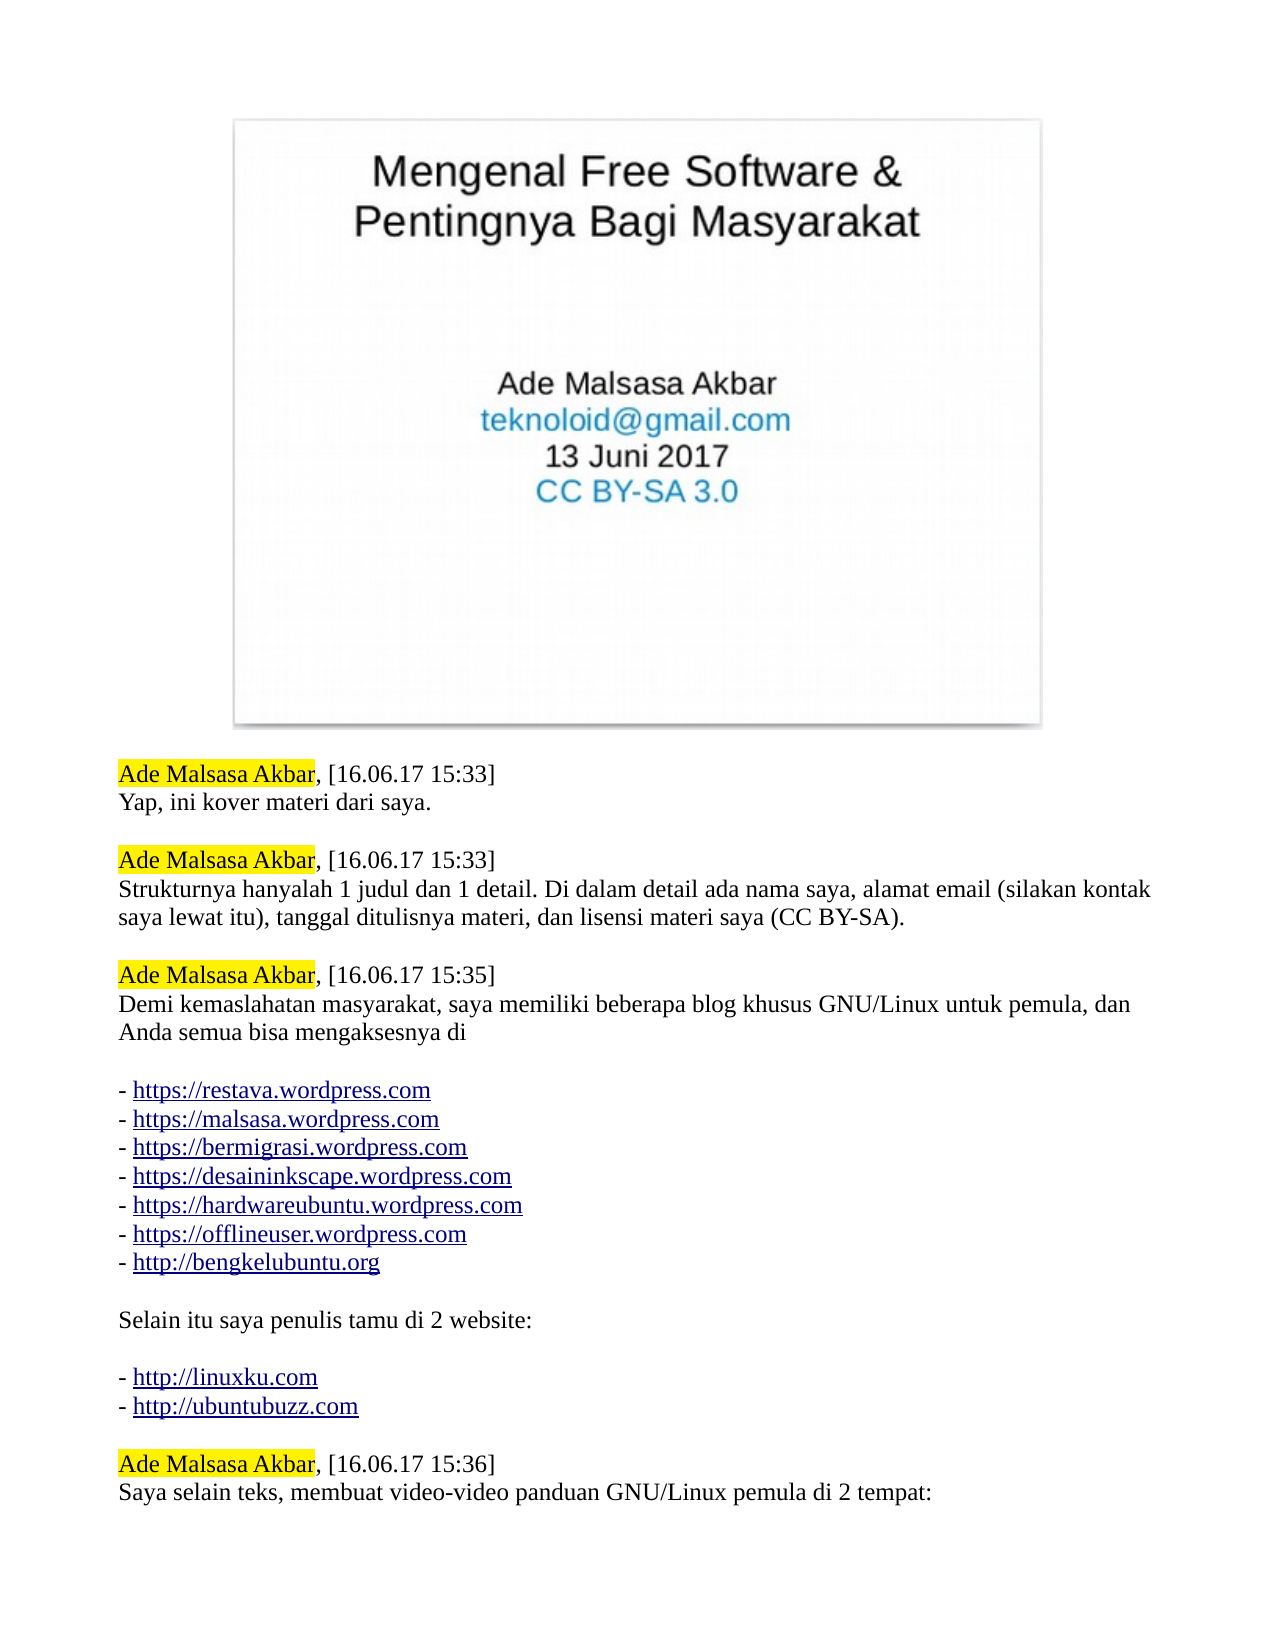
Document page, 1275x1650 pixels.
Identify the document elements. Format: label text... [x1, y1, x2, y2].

text Ade Malsasa Akbar, [16.06.17 15:35] [118, 960, 1157, 989]
text Yap, ini kover materi dari saya. [118, 787, 1157, 816]
text Demi kemaslahatan masyarakat, saya memiliki beberapa blog khusus GNU/Linux untuk pemula, dan Anda semua bisa mengaksesnya di [118, 989, 1157, 1046]
text Ade Malsasa Akbar, [16.06.17 15:33] [118, 845, 1157, 874]
text Ade Malsasa Akbar, [16.06.17 15:33] [118, 759, 1157, 787]
text - https://malsasa.wordpress.com [118, 1104, 1157, 1132]
text - https://bermigrasi.wordpress.com [118, 1132, 1157, 1161]
text - https://desaininkscape.wordpress.com [118, 1161, 1157, 1190]
text - https://restava.wordpress.com [118, 1075, 1157, 1104]
text Strukturnya hanyalah 1 judul dan 1 detail. Di dalam detail ada nama saya, alamat email (silakan kontak saya lewat itu), tanggal ditulisnya materi, dan lisensi materi saya (CC BY-SA). [118, 874, 1157, 931]
text - http://bengkelubuntu.org [118, 1247, 1157, 1276]
text - http://linuxku.com [118, 1362, 1157, 1391]
text Ade Malsasa Akbar, [16.06.17 15:36] [118, 1449, 1157, 1477]
text Selain itu saya penulis tamu di 2 website: [118, 1305, 1157, 1334]
text - https://hardwareubuntu.wordpress.com [118, 1190, 1157, 1219]
text - http://ubuntubuzz.com [118, 1391, 1157, 1420]
picture [232, 118, 1043, 730]
text Saya selain teks, membuat video-video panduan GNU/Linux pemula di 2 tempat: [118, 1477, 1157, 1506]
text - https://offlineuser.wordpress.com [118, 1219, 1157, 1247]
